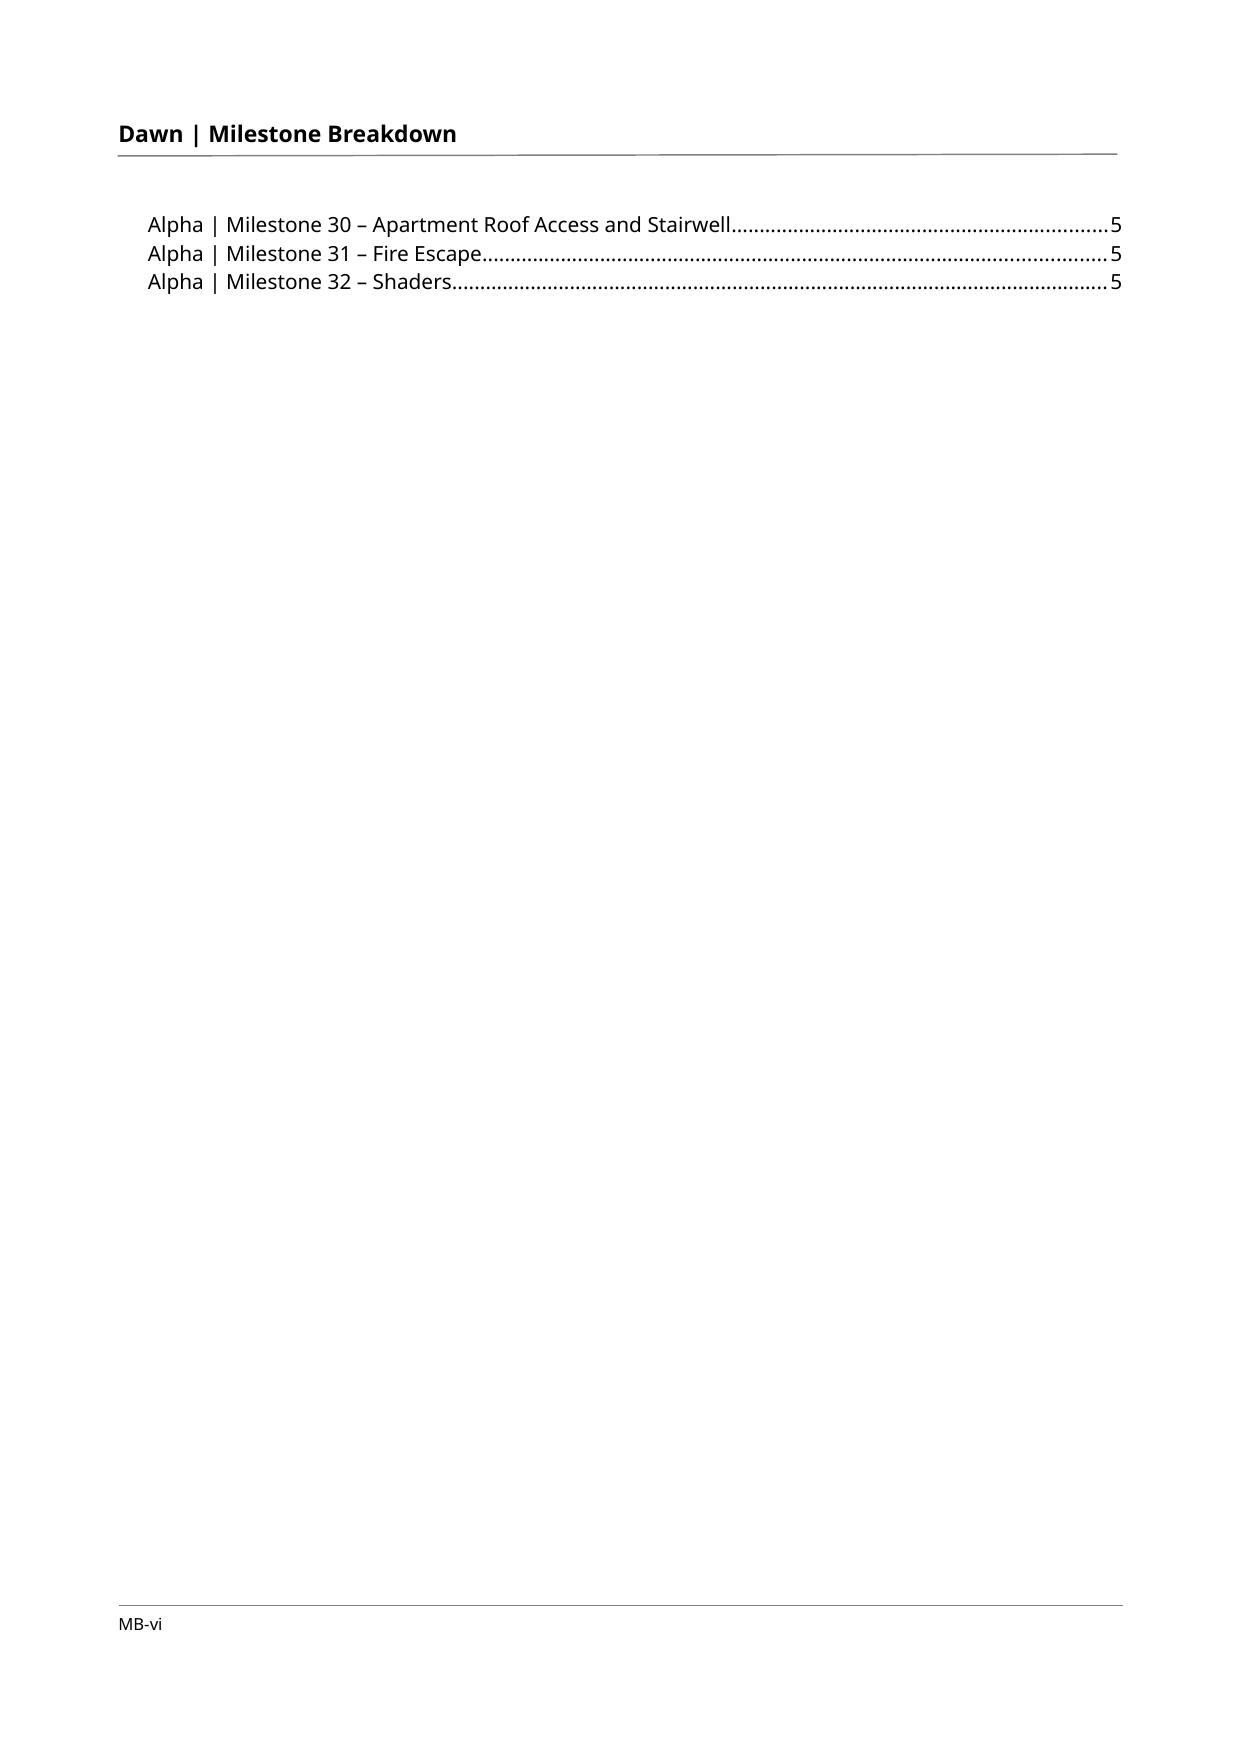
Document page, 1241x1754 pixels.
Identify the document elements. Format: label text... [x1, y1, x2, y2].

text Alpha | Milestone 31 – Fire Escape 5 [148, 239, 1122, 267]
text Alpha | Milestone 32 – Shaders 5 [148, 267, 1122, 296]
text Alpha | Milestone 30 – Apartment Roof Access and Stairwell 5 [148, 211, 1122, 239]
